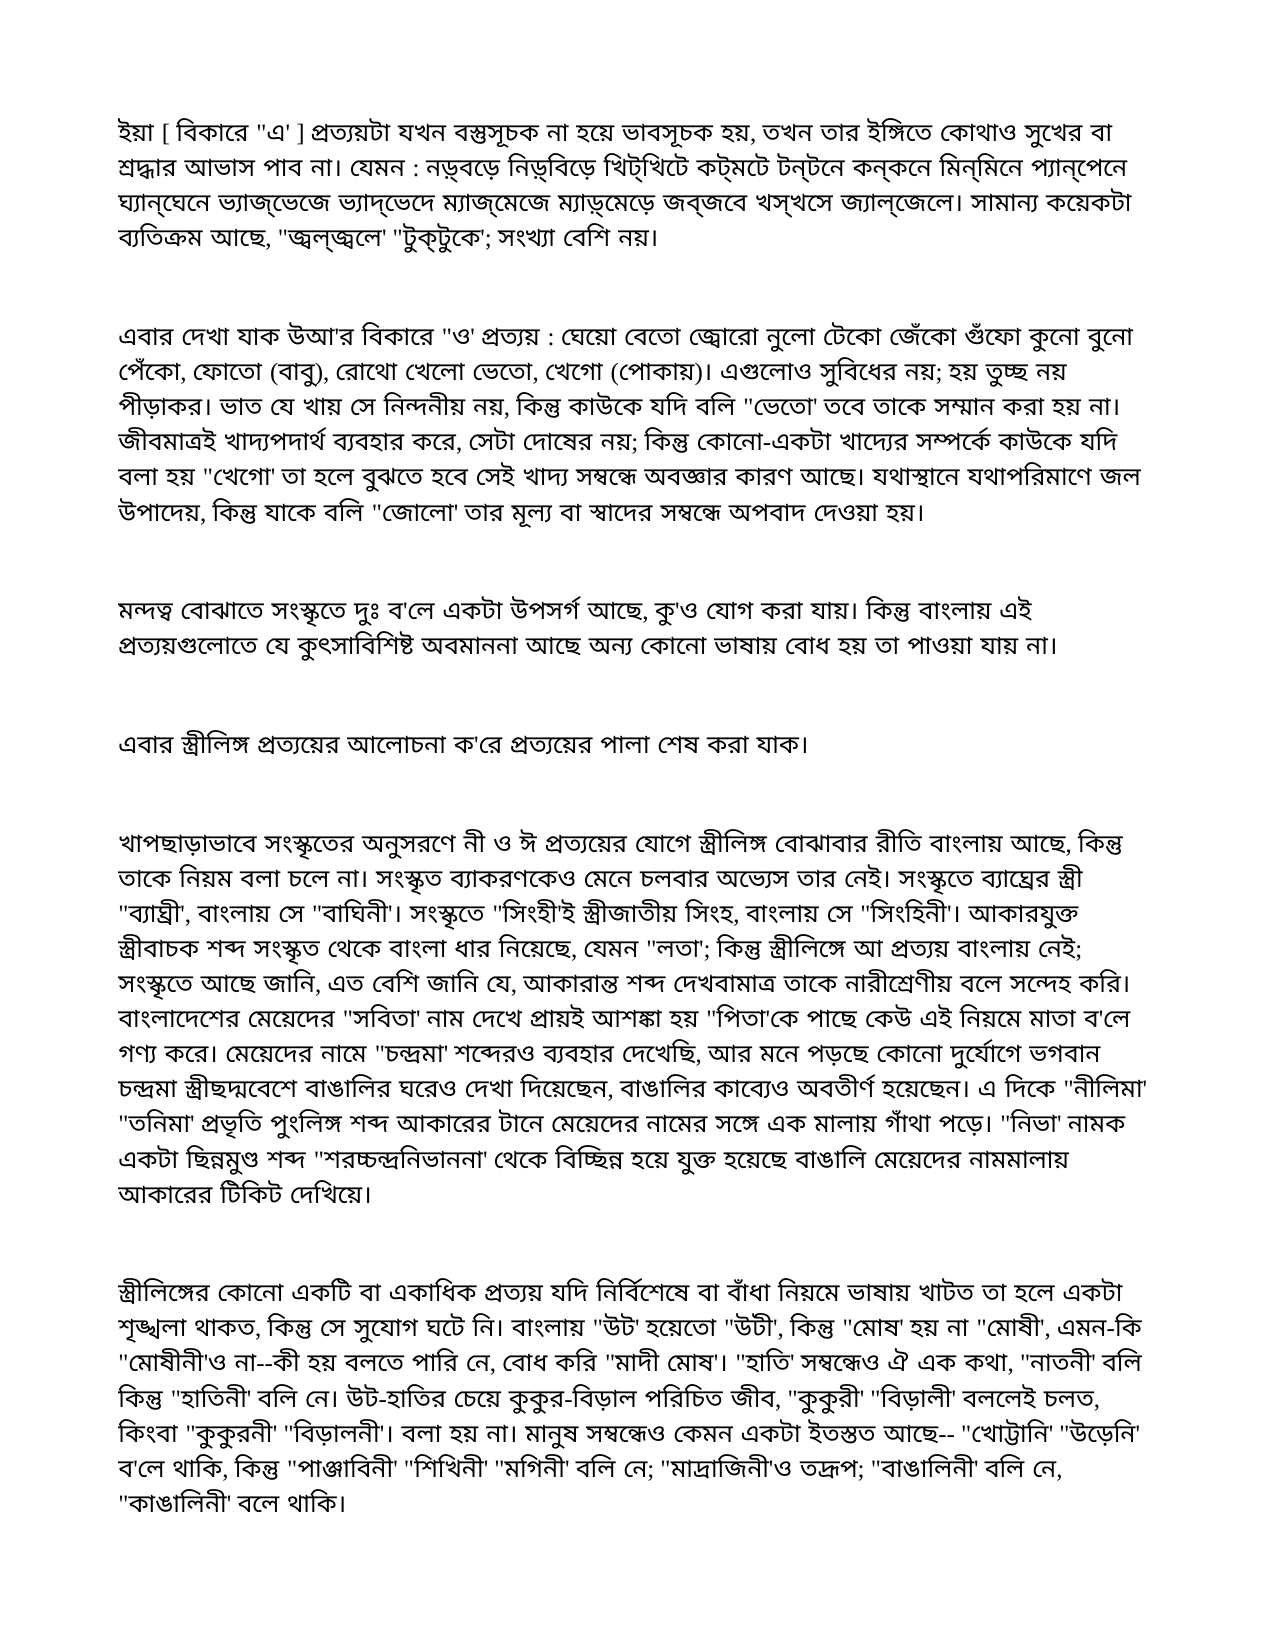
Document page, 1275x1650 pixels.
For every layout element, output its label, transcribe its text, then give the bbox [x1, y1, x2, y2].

text এবার স্ত্রীলিঙ্গ প্রত্যয়ের আলোচনা ক'রে প্রত্যয়ের পালা শেষ করা যাক। [118, 730, 1157, 759]
text খাপছাড়াভাবে সংস্কৃতের অনুসরণে নী ও ঈ প্রত্যয়ের যোগে স্ত্রীলিঙ্গ বোঝাবার রীতি বাংলায় আছে, কিন্তু তাকে নিয়ম বলা চলে না। সংস্কৃত ব্যাকরণকেও মেনে চলবার অভ্যেস তার নেই। সংস্কৃতে ব্যাঘ্রের স্ত্রী "ব্যাঘ্রী', বাংলায় সে "বাঘিনী'। সংস্কৃতে "সিংহী'ই স্ত্রীজাতীয় সিংহ, বাংলায় সে "সিংহিনী'। আকারযুক্ত স্ত্রীবাচক শব্দ সংস্কৃত থেকে বাংলা ধার নিয়েছে, যেমন "লতা'; কিন্তু স্ত্রীলিঙ্গে আ প্রত্যয় বাংলায় নেই; সংস্কৃতে আছে জানি, এত বেশি জানি যে, আকারান্ত শব্দ দেখবামাত্র তাকে নারীশ্রেণীয় বলে সন্দেহ করি। বাংলাদেশের মেয়েদের "সবিতা' নাম দেখে প্রায়ই আশঙ্কা হয় "পিতা'কে পাছে কেউ এই নিয়মে মাতা ব'লে গণ্য করে। মেয়েদের নামে "চন্দ্রমা' শব্দেরও ব্যবহার দেখেছি, আর মনে পড়ছে কোনো দুর্যোগে ভগবান চন্দ্রমা স্ত্রীছদ্মবেশে বাঙালির ঘরেও দেখা দিয়েছেন, বাঙালির কাব্যেও অবতীর্ণ হয়েছেন। এ দিকে "নীলিমা' "তনিমা' প্রভৃতি পুংলিঙ্গ শব্দ আকারের টানে মেয়েদের নামের সঙ্গে এক মালায় গাঁথা পড়ে। "নিভা' নামক একটা ছিন্নমুণ্ড শব্দ "শরচ্চন্দ্রনিভাননা' থেকে বিচ্ছিন্ন হয়ে যুক্ত হয়েছে বাঙালি মেয়েদের নামমালায় আকারের টিকিট দেখিয়ে। [118, 829, 1157, 1209]
text ইয়া [ বিকারে "এ' ] প্রত্যয়টা যখন বস্তুসূচক না হয়ে ভাবসূচক হয়, তখন তার ইঙ্গিতে কোথাও সুখের বা শ্রদ্ধার আভাস পাব না। যেমন : নড়্‌বড়ে নিড়্‌বিড়ে খিট্‌খিটে কট্‌মটে টন্‌টনে কন্‌কনে মিন্‌মিনে প্যান্‌পেনে ঘ্যান্‌ঘেনে ভ্যাজ্‌ভেজে ভ্যাদ্‌ভেদে ম্যাজ্‌মেজে ম্যাড়্‌মেড়ে জব্‌জবে খস্‌খসে জ্যাল্‌জেলে। সামান্য কয়েকটা ব্যতিক্রম আছে, "জ্বল্‌জ্বলে' "টুক্‌টুকে'; সংখ্যা বেশি নয়। [118, 118, 1157, 253]
text মন্দত্ব বোঝাতে সংস্কৃতে দুঃ ব'লে একটা উপসর্গ আছে, কু'ও যোগ করা যায়। কিন্তু বাংলায় এই প্রত্যয়গুলোতে যে কুৎসাবিশিষ্ট অবমাননা আছে অন্য কোনো ভাষায় বোধ হয় তা পাওয়া যায় না। [118, 596, 1157, 661]
text এবার দেখা যাক উআ'র বিকারে "ও' প্রত্যয় : ঘেয়ো বেতো জ্বোরো নুলো টেকো জেঁকো গুঁফো কুনো বুনো পেঁকো, ফোতো (বাবু), রোথো খেলো ভেতো, খেগো (পোকায়)। এগুলোও সুবিধের নয়; হয় তুচ্ছ নয় পীড়াকর। ভাত যে খায় সে নিন্দনীয় নয়, কিন্তু কাউকে যদি বলি "ভেতো' তবে তাকে সম্মান করা হয় না। জীবমাত্রই খাদ্যপদার্থ ব্যবহার করে, সেটা দোষের নয়; কিন্তু কোনো-একটা খাদ্যের সম্পর্কে কাউকে যদি বলা হয় "খেগো' তা হলে বুঝতে হবে সেই খাদ্য সম্বন্ধে অবজ্ঞার কারণ আছে। যথাস্থানে যথাপরিমাণে জল উপাদেয়, কিন্তু যাকে বলি "জোলো' তার মূল্য বা স্বাদের সম্বন্ধে অপবাদ দেওয়া হয়। [118, 322, 1157, 527]
text স্ত্রীলিঙ্গের কোনো একটি বা একাধিক প্রত্যয় যদি নির্বিশেষে বা বাঁধা নিয়মে ভাষায় খাটত তা হলে একটা শৃঙ্খলা থাকত, কিন্তু সে সুযোগ ঘটে নি। বাংলায় "উট' হয়েতো "উটী', কিন্তু "মোষ' হয় না "মোষী', এমন-কি "মোষীনী'ও না--কী হয় বলতে পারি নে, বোধ করি "মাদী মোষ'। "হাতি' সম্বন্ধেও ঐ এক কথা, "নাতনী' বলি কিন্তু "হাতিনী' বলি নে। উট-হাতির চেয়ে কুকুর-বিড়াল পরিচিত জীব, "কুকুরী' "বিড়ালী' বললেই চলত, কিংবা "কুকুরনী' "বিড়ালনী'। বলা হয় না। মানুষ সম্বন্ধেও কেমন একটা ইতস্তত আছে-- "খোট্টানি' "উড়েনি' ব'লে থাকি, কিন্তু "পাঞ্জাবিনী' "শিখিনী' "মগিনী' বলি নে; "মাদ্রাজিনী'ও তদ্রূপ; "বাঙালিনী' বলি নে, "কাঙালিনী' বলে থাকি। [118, 1278, 1157, 1518]
